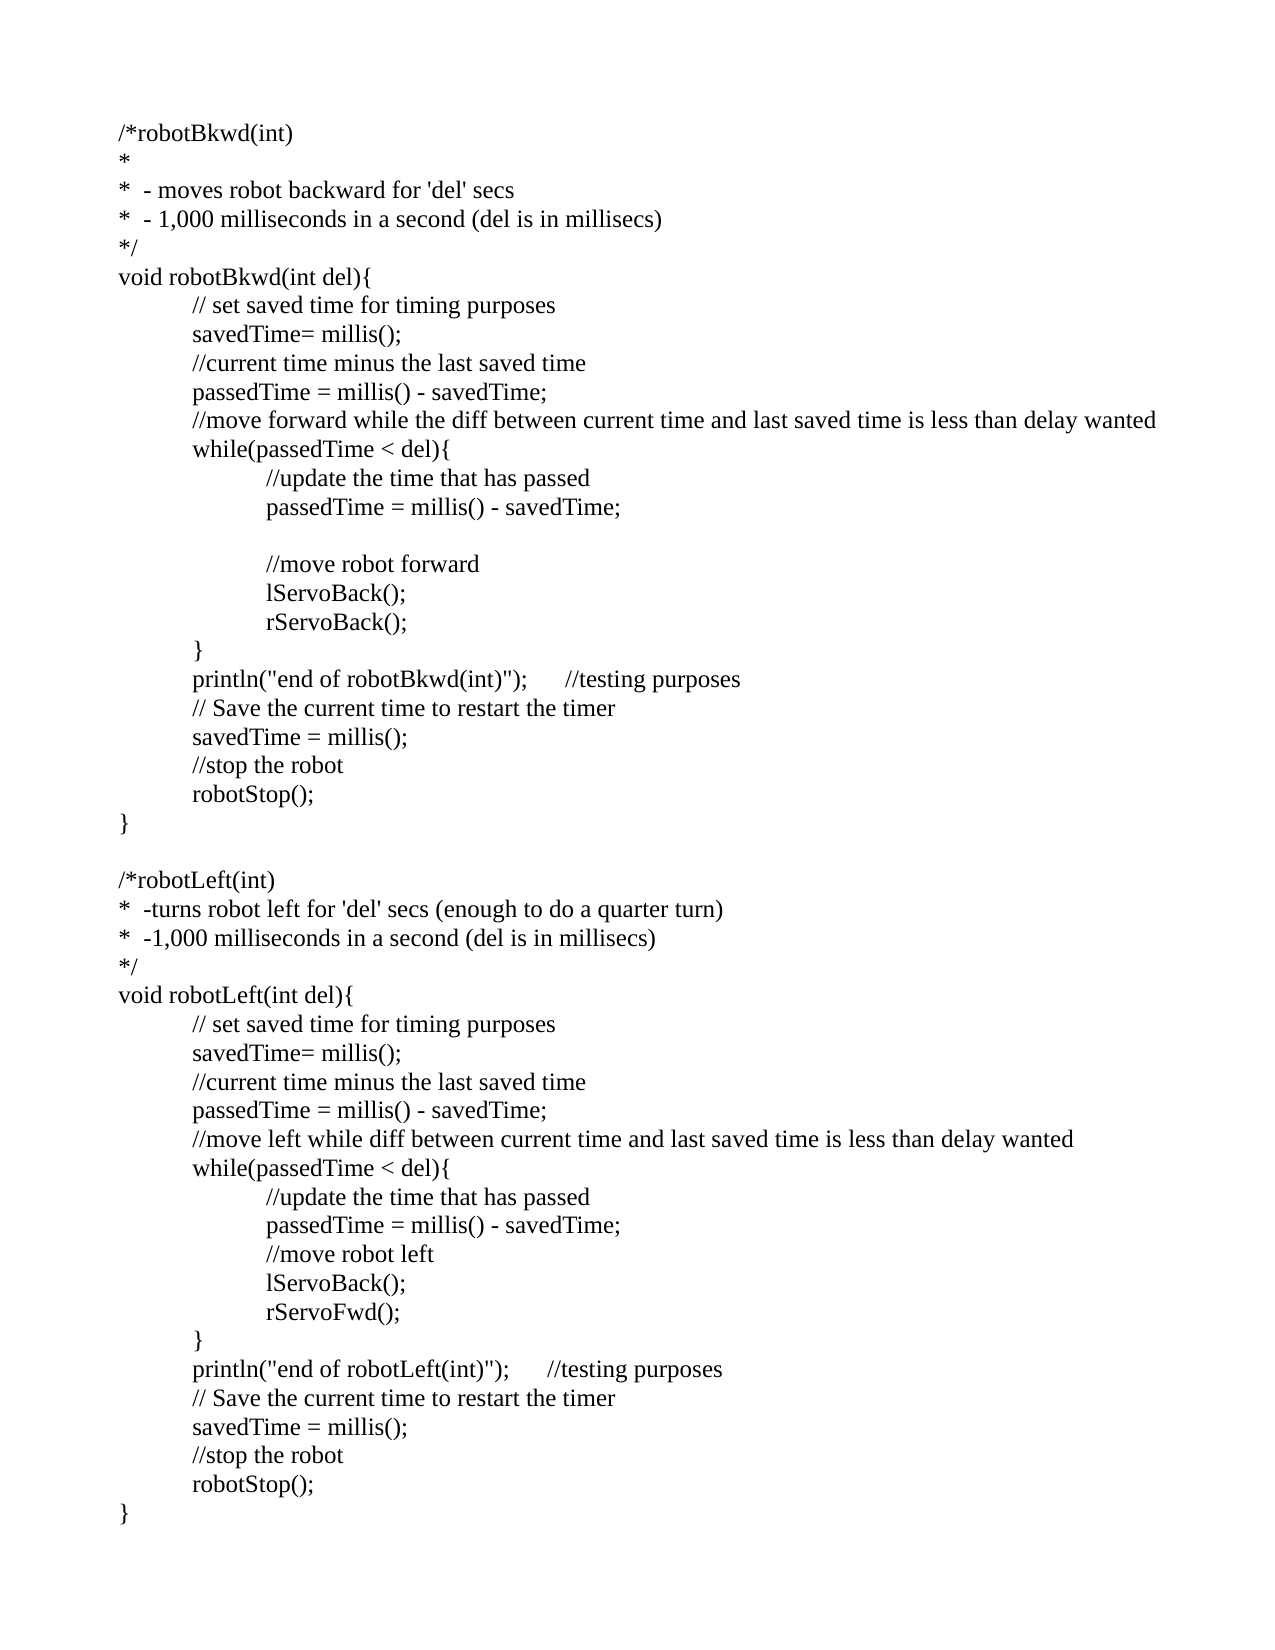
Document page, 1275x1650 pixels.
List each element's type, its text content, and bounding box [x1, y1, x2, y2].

text //move forward while the diff between current time and last saved time is less than delay wanted [118, 406, 1157, 434]
text passedTime = millis() - savedTime; [118, 492, 1157, 521]
text savedTime= millis(); [118, 319, 1157, 348]
text passedTime = millis() - savedTime; [118, 1211, 1157, 1239]
text //update the time that has passed [118, 463, 1157, 492]
text */ [118, 952, 1157, 981]
text //stop the robot [118, 1441, 1157, 1469]
text savedTime = millis(); [118, 1412, 1157, 1441]
text * -1,000 milliseconds in a second (del is in millisecs) [118, 923, 1157, 952]
text * -turns robot left for 'del' secs (enough to do a quarter turn) [118, 894, 1157, 923]
text rServoFwd(); [118, 1297, 1157, 1326]
text //current time minus the last saved time [118, 1067, 1157, 1096]
text } [118, 636, 1157, 664]
text lServoBack(); [118, 578, 1157, 607]
text //current time minus the last saved time [118, 348, 1157, 377]
text void robotLeft(int del){ [118, 981, 1157, 1009]
text //stop the robot [118, 751, 1157, 779]
text lServoBack(); [118, 1268, 1157, 1297]
text */ [118, 233, 1157, 262]
text // set saved time for timing purposes [118, 1009, 1157, 1038]
text } [118, 1326, 1157, 1354]
text /*robotLeft(int) [118, 866, 1157, 894]
text //move robot left [118, 1239, 1157, 1268]
text * - 1,000 milliseconds in a second (del is in millisecs) [118, 204, 1157, 233]
text void robotBkwd(int del){ [118, 262, 1157, 291]
text robotStop(); [118, 779, 1157, 808]
text savedTime= millis(); [118, 1038, 1157, 1067]
text //move robot forward [118, 549, 1157, 578]
text * [118, 147, 1157, 176]
text /*robotBkwd(int) [118, 118, 1157, 147]
text // set saved time for timing purposes [118, 291, 1157, 319]
text while(passedTime < del){ [118, 434, 1157, 463]
text * - moves robot backward for 'del' secs [118, 176, 1157, 204]
text rServoBack(); [118, 607, 1157, 636]
text // Save the current time to restart the timer [118, 693, 1157, 722]
text passedTime = millis() - savedTime; [118, 1096, 1157, 1124]
text // Save the current time to restart the timer [118, 1383, 1157, 1412]
text } [118, 1498, 1157, 1527]
text println("end of robotBkwd(int)"); //testing purposes [118, 664, 1157, 693]
text //update the time that has passed [118, 1182, 1157, 1211]
text savedTime = millis(); [118, 722, 1157, 751]
text //move left while diff between current time and last saved time is less than delay wanted [118, 1124, 1157, 1153]
text } [118, 808, 1157, 837]
text println("end of robotLeft(int)"); //testing purposes [118, 1354, 1157, 1383]
text passedTime = millis() - savedTime; [118, 377, 1157, 406]
text robotStop(); [118, 1469, 1157, 1498]
text while(passedTime < del){ [118, 1153, 1157, 1182]
